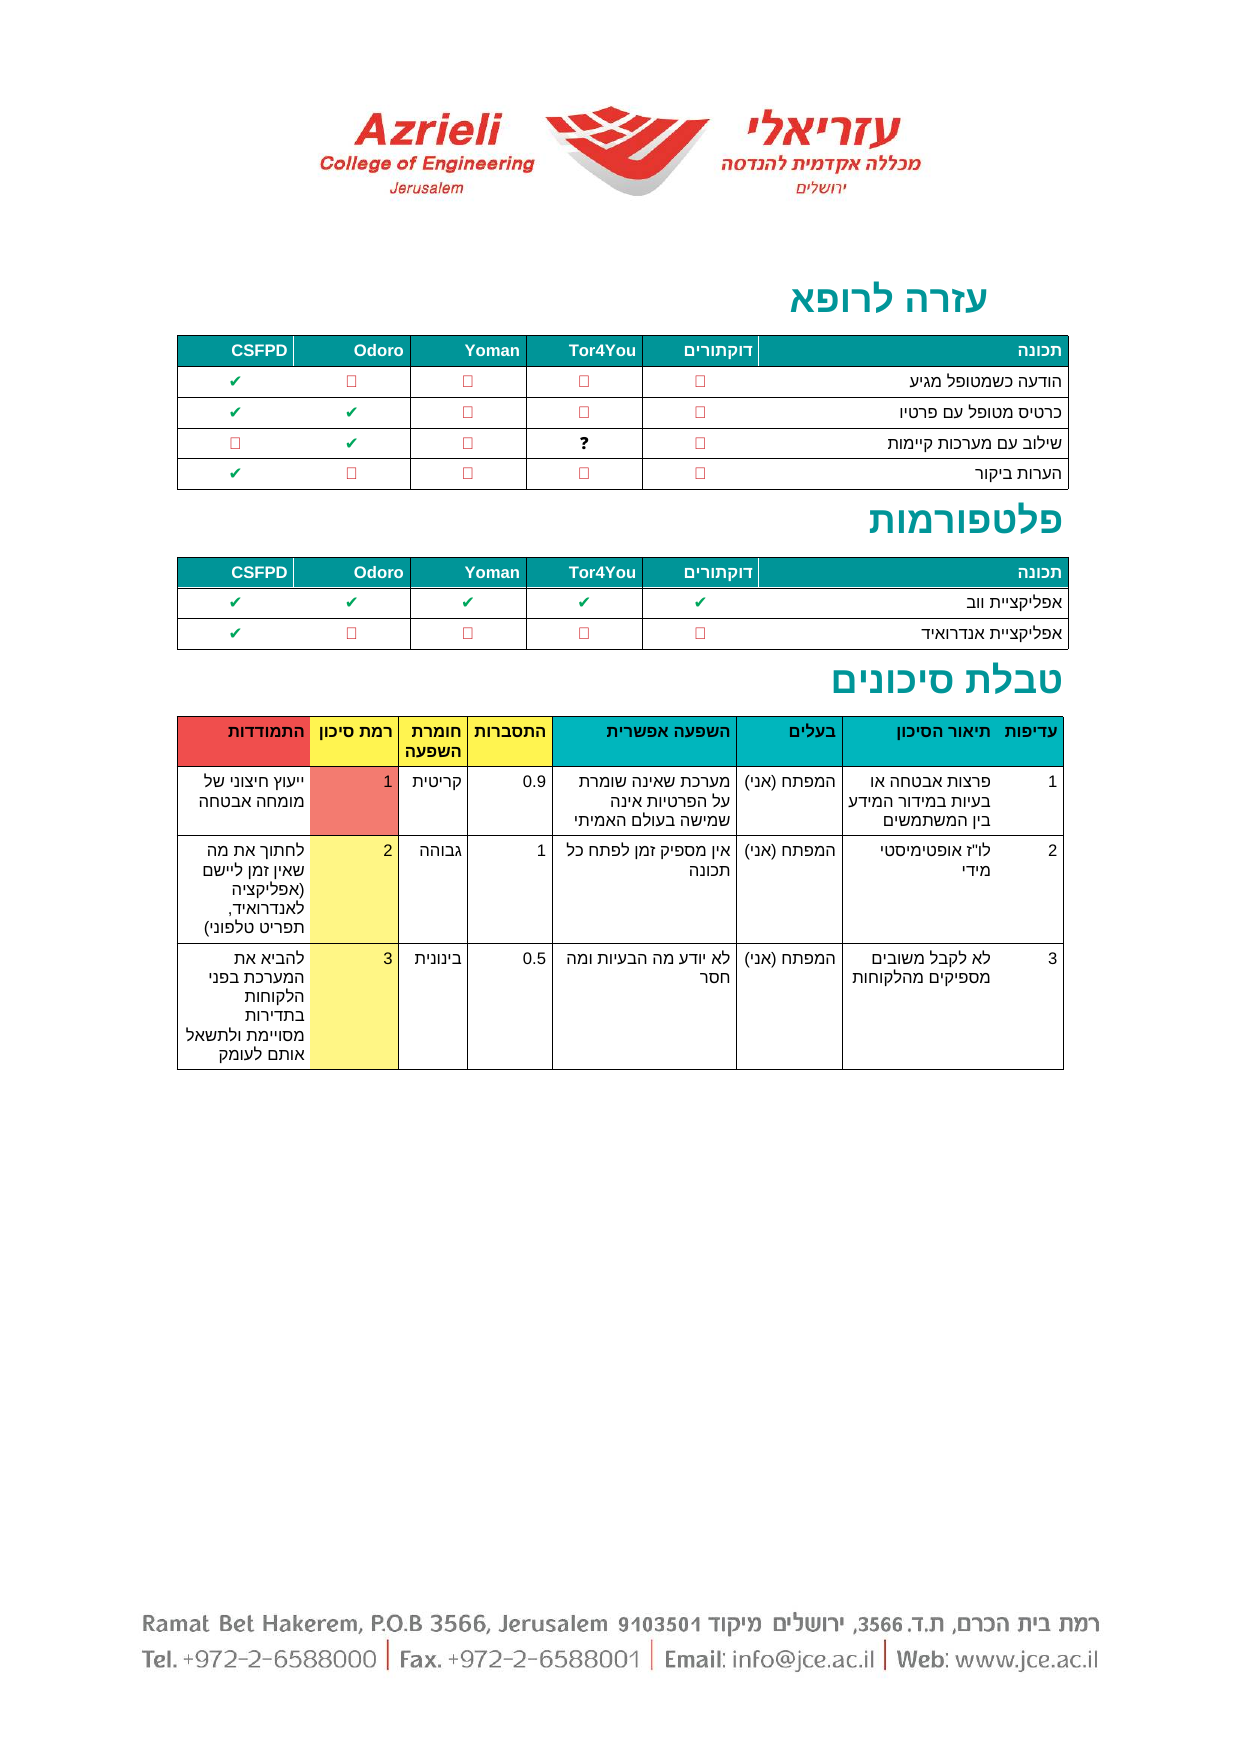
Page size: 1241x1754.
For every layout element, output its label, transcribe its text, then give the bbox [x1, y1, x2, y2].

table_cell ❌ [411, 429, 526, 458]
table_cell ✔️ [178, 589, 293, 618]
table_header השפעה אפשרית [553, 717, 736, 766]
table_cell ✔️ [178, 459, 293, 489]
table_header תכונה [759, 558, 1068, 587]
table_cell ❓ [527, 429, 642, 458]
subtitle עזרה לרופא [177, 277, 1063, 320]
table_header Tor4You [527, 558, 642, 587]
table_header חומרת השפעה [399, 717, 467, 766]
table_cell ✔️ [294, 398, 410, 428]
table_cell ❌ [411, 398, 526, 428]
table_header דוקתורים [643, 336, 758, 366]
table_cell שילוב עם מערכות קיימות [759, 429, 1068, 458]
subtitle פלטפורמות [177, 498, 1063, 541]
table_header דוקתורים [643, 558, 758, 587]
table_cell ❌ [527, 398, 642, 428]
table_header Tor4You [527, 336, 642, 366]
table_cell ייעוץ חיצוני של מומחה אבטחה [178, 767, 310, 835]
table_cell ❌ [411, 367, 526, 397]
table_cell קריטית [399, 767, 467, 835]
table_cell אפליקציית אנדרואיד [759, 619, 1068, 649]
table_cell ✔️ [411, 589, 526, 618]
table_cell אין מספיק זמן לפתח כל תכונה [553, 836, 736, 943]
table_header בעלים [737, 717, 842, 766]
table_cell 1 [468, 836, 552, 943]
table_cell ✔️ [643, 589, 758, 618]
table_cell 0.5 [468, 944, 552, 1069]
table_cell כרטיס מטופל עם פרטיו [759, 398, 1068, 428]
table_header CSFPD [178, 558, 293, 587]
table_cell 0.9 [468, 767, 552, 835]
table_cell ✔️ [178, 367, 293, 397]
table_cell ❌ [178, 429, 293, 458]
table_cell 2 [997, 836, 1063, 943]
table_cell ✔️ [178, 619, 293, 649]
table_cell לא לקבל משובים מספיקים מהלקוחות [843, 944, 997, 1069]
table_cell ❌ [527, 367, 642, 397]
table_cell 2 [310, 836, 398, 943]
table_cell ❌ [527, 459, 642, 489]
table_cell ❌ [643, 619, 758, 649]
table_cell 3 [997, 944, 1063, 1069]
table_header Odoro [294, 558, 410, 587]
table_cell ❌ [411, 459, 526, 489]
table_cell גבוהה [399, 836, 467, 943]
table_cell ✔️ [178, 398, 293, 428]
table_cell הודעה כשמטופל מגיע [759, 367, 1068, 397]
table_cell ❌ [294, 459, 410, 489]
table_cell לא יודע מה הבעיות ומה חסר [553, 944, 736, 1069]
table_cell ❌ [643, 398, 758, 428]
table_header עדיפות [997, 717, 1063, 766]
table_cell המפתח (אני) [737, 836, 842, 943]
table_cell ❌ [643, 429, 758, 458]
table_cell לו"ז אופטימיסטי מידי [843, 836, 997, 943]
table_cell ❌ [294, 619, 410, 649]
table_header Odoro [294, 336, 410, 366]
table_cell ❌ [411, 619, 526, 649]
table_cell מערכת שאינה שומרת על הפרטיות אינה שמישה בעולם האמיתי [553, 767, 736, 835]
table_cell ✔️ [294, 589, 410, 618]
table_header Yoman [411, 558, 526, 587]
table_cell הערות ביקור [759, 459, 1068, 489]
table_cell בינונית [399, 944, 467, 1069]
subtitle טבלת סיכונים [177, 658, 1063, 701]
table_cell ❌ [643, 367, 758, 397]
picture [42, 44, 1199, 221]
table_header רמת סיכון [310, 717, 398, 766]
table_cell המפתח (אני) [737, 944, 842, 1069]
table_cell 1 [310, 767, 398, 835]
table_cell ✔️ [527, 589, 642, 618]
table_cell ❌ [643, 459, 758, 489]
table_cell 3 [310, 944, 398, 1069]
table_header התמודדות [178, 717, 310, 766]
table_cell לחתוך את מה שאין זמן ליישם (אפליקציה לאנדרואיד, תפריט טלפוני) [178, 836, 310, 943]
table_cell אפליקציית ווב [759, 589, 1068, 618]
table_cell ✔️ [294, 429, 410, 458]
table_header CSFPD [178, 336, 293, 366]
table_cell ❌ [294, 367, 410, 397]
table_cell ❌ [527, 619, 642, 649]
table_cell המפתח (אני) [737, 767, 842, 835]
table_header תיאור הסיכון [843, 717, 997, 766]
table_cell 1 [997, 767, 1063, 835]
table_header Yoman [411, 336, 526, 366]
table_header תכונה [759, 336, 1068, 366]
picture [107, 1593, 1133, 1702]
table_cell להביא את המערכת בפני הלקוחות בתדירות מסויימת ולתשאל אותם לעומק [178, 944, 310, 1069]
table_cell פרצות אבטחה או בעיות במידור המידע בין המשתמשים [843, 767, 997, 835]
table_header התסברות [468, 717, 552, 766]
